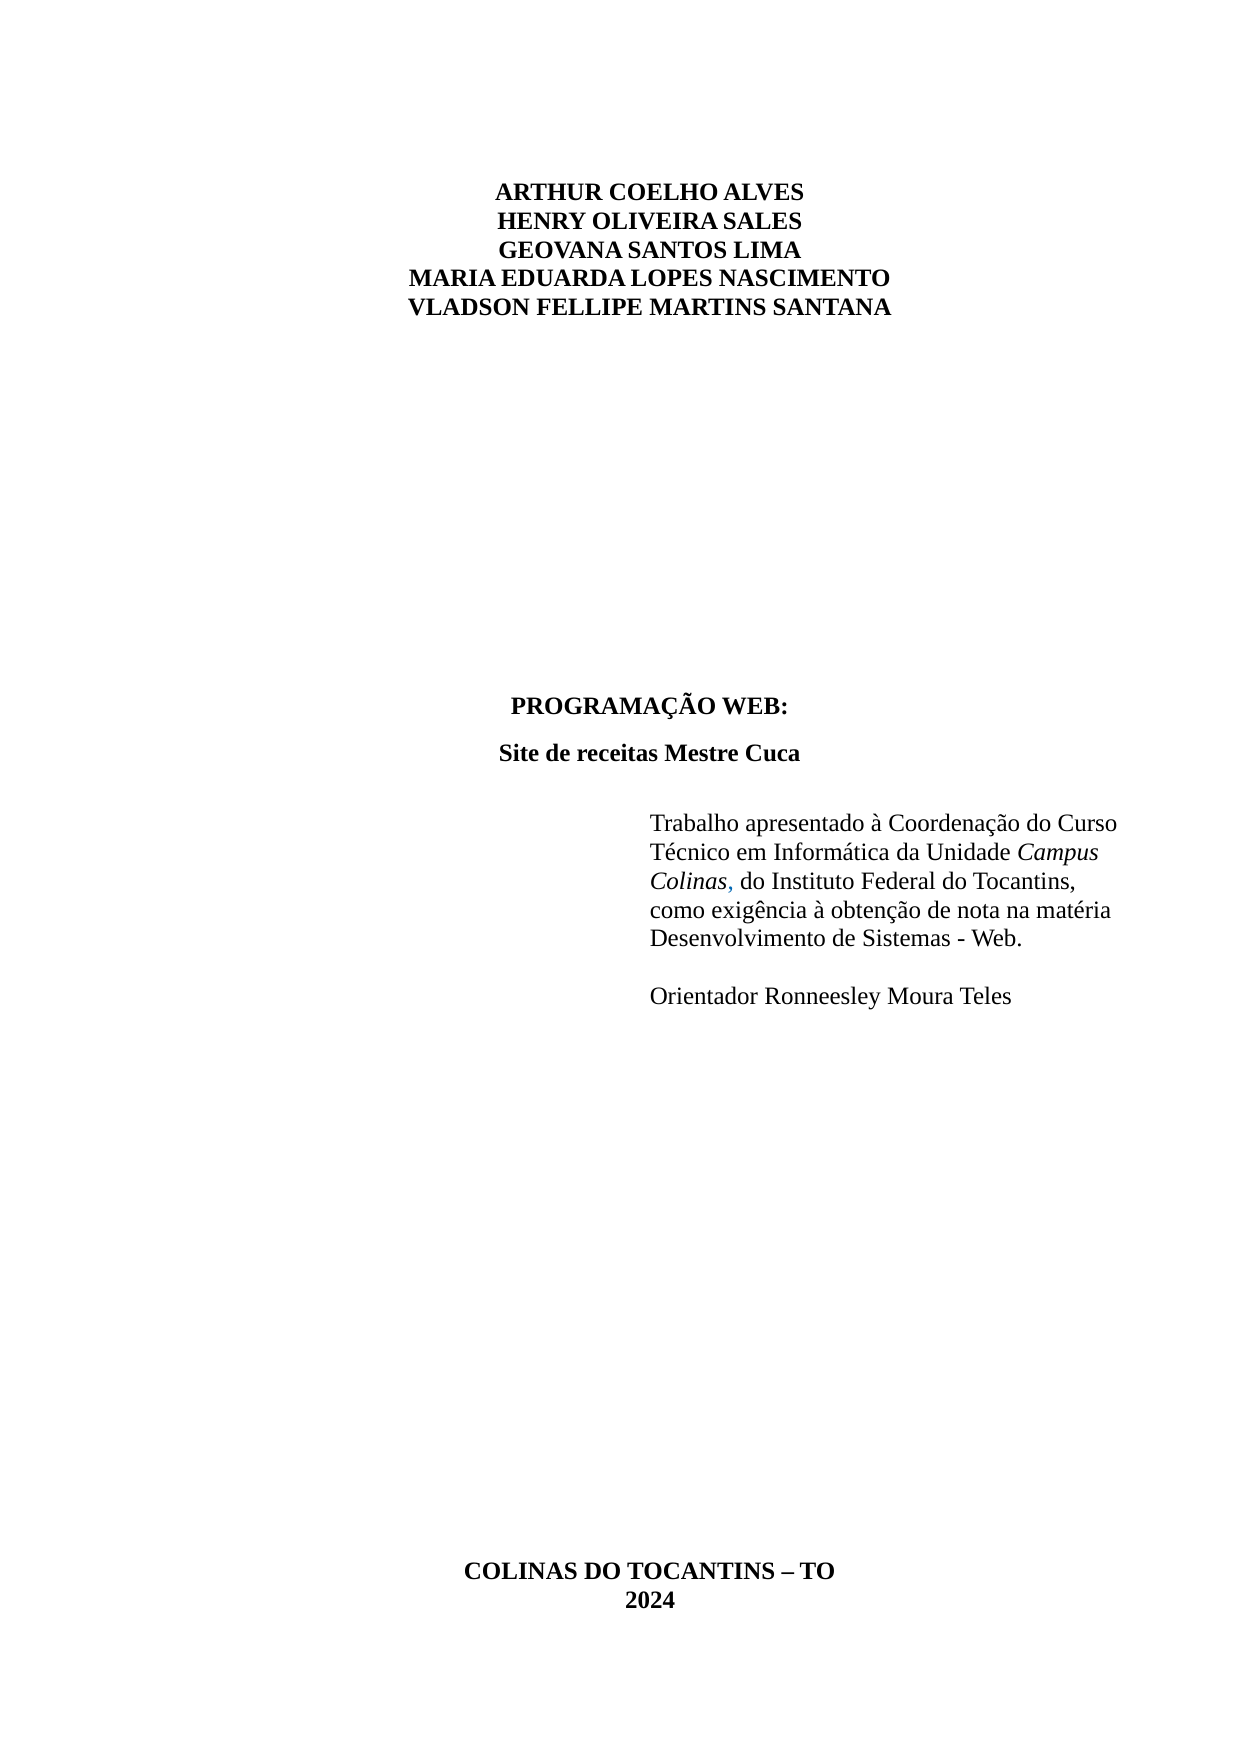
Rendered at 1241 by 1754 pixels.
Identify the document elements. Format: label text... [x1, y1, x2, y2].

text 2024 [177, 1585, 1122, 1613]
text GEOVANA SANTOS LIMA [177, 235, 1122, 263]
text ARTHUR COELHO ALVES [177, 177, 1122, 206]
text MARIA EDUARDA LOPES NASCIMENTO [177, 263, 1122, 292]
title PROGRAMAÇÃO WEB: [177, 691, 1122, 720]
text VLADSON FELLIPE MARTINS SANTANA [177, 292, 1122, 321]
text Trabalho apresentado à Coordenação do Curso Técnico em Informática da Unidade Campus Colinas, do Instituto Federal do Tocantins, como exigência à obtenção de nota na matéria Desenvolvimento de Sistemas - Web. [649, 808, 1122, 952]
text Orientador Ronneesley Moura Teles [649, 981, 1122, 1010]
text HENRY OLIVEIRA SALES [177, 206, 1122, 235]
subtitle Site de receitas Mestre Cuca [177, 738, 1122, 767]
text COLINAS DO TOCANTINS – TO [177, 1556, 1122, 1585]
